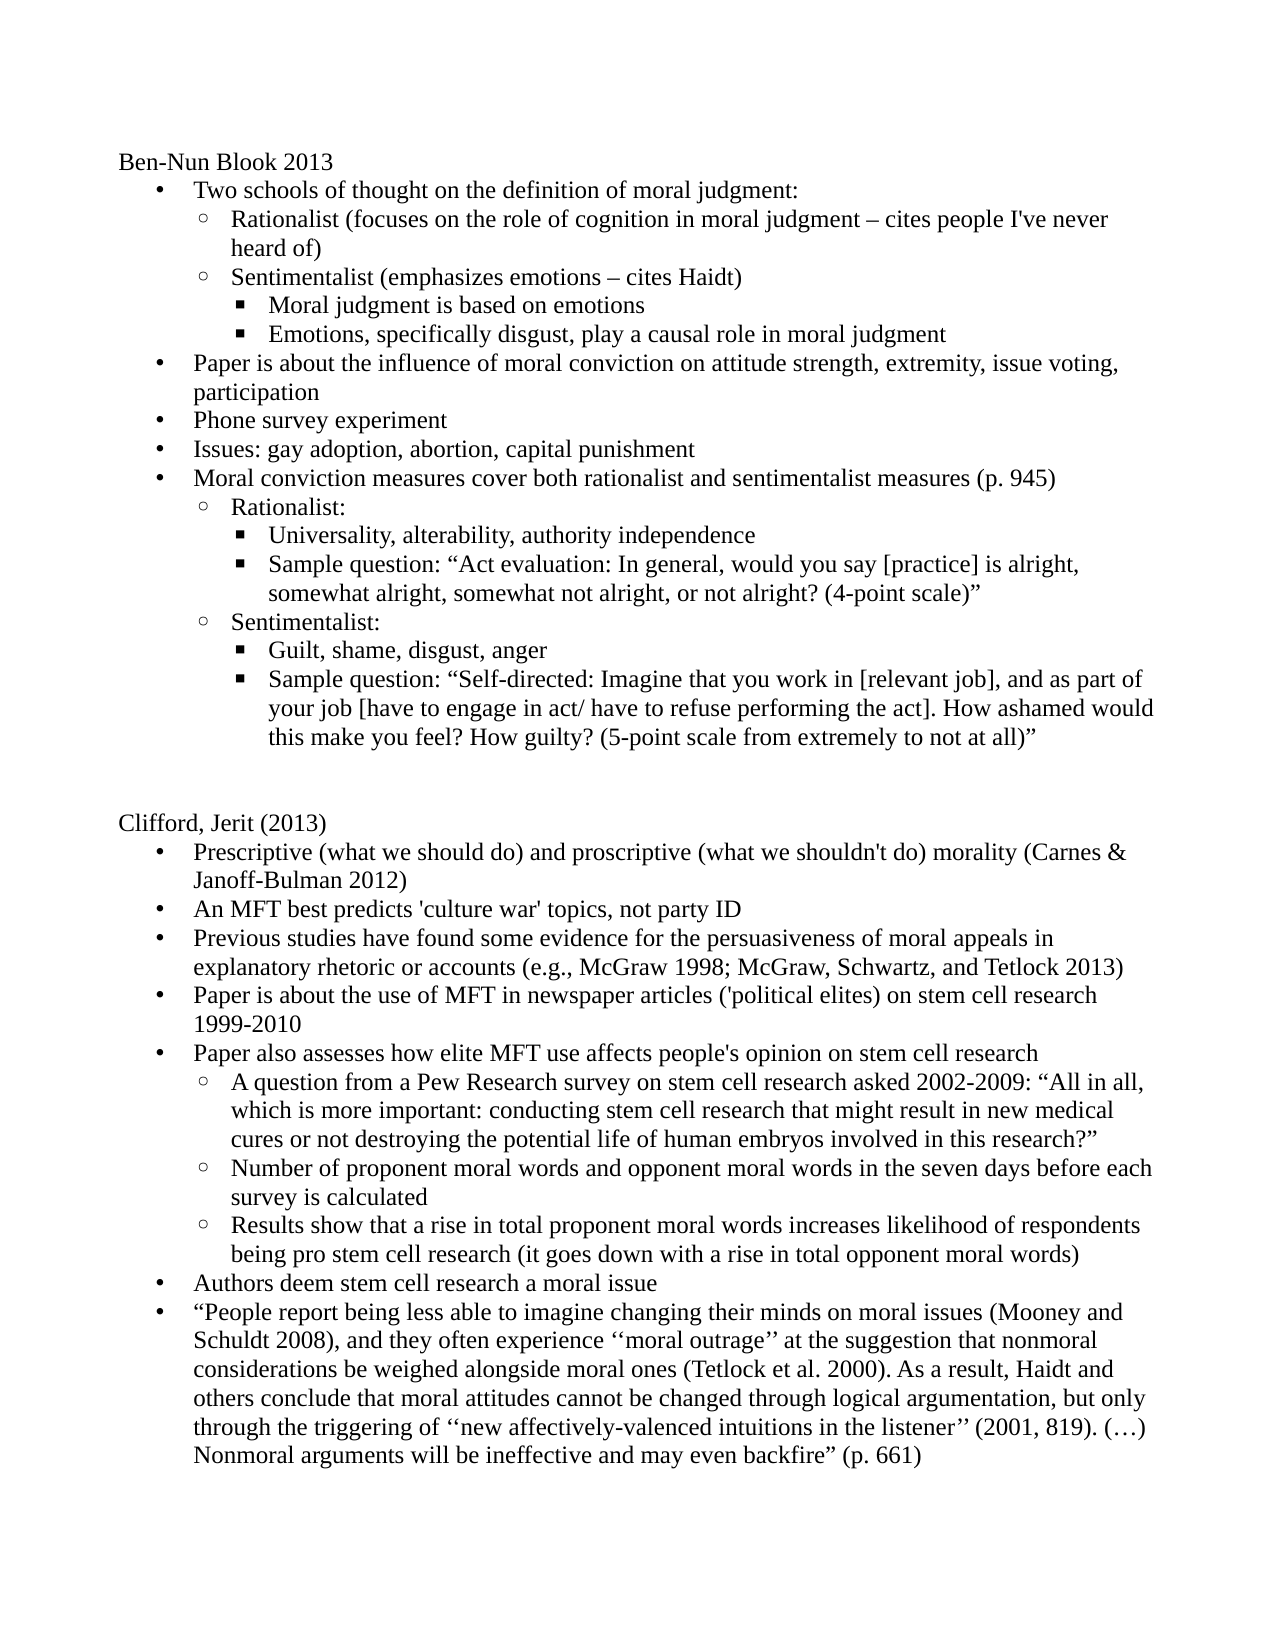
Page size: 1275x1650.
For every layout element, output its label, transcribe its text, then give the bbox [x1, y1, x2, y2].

list Sentimentalist: [193, 607, 1157, 636]
text Ben-Nun Blook 2013 [118, 147, 1157, 176]
list A question from a Pew Research survey on stem cell research asked 2002-2009: “All in all, which is more important: conducting stem cell research that might result in new medical cures or not destroying the potential life of human embryos involved in this research?” [193, 1067, 1157, 1153]
list Paper also assesses how elite MFT use affects people's opinion on stem cell research [156, 1038, 1157, 1067]
list Prescriptive (what we should do) and proscriptive (what we shouldn't do) morality (Carnes & Janoff-Bulman 2012) [156, 837, 1157, 894]
list Two schools of thought on the definition of moral judgment: [156, 176, 1157, 204]
list Emotions, specifically disgust, play a causal role in moral judgment [231, 319, 1157, 348]
list Sample question: “Self-directed: Imagine that you work in [relevant job], and as part of your job [have to engage in act/ have to refuse performing the act]. How ashamed would this make you feel? How guilty? (5-point scale from extremely to not at all)” [231, 664, 1157, 751]
text Clifford, Jerit (2013) [118, 808, 1157, 837]
list Phone survey experiment [156, 406, 1157, 434]
list Authors deem stem cell research a moral issue [156, 1268, 1157, 1297]
list “People report being less able to imagine changing their minds on moral issues (Mooney and Schuldt 2008), and they often experience ‘‘moral outrage’’ at the suggestion that nonmoral considerations be weighed alongside moral ones (Tetlock et al. 2000). As a result, Haidt and others conclude that moral attitudes cannot be changed through logical argumentation, but only through the triggering of ‘‘new affectively-valenced intuitions in the listener’’ (2001, 819). (…) Nonmoral arguments will be ineffective and may even backfire” (p. 661) [156, 1297, 1157, 1469]
list Issues: gay adoption, abortion, capital punishment [156, 434, 1157, 463]
list Paper is about the use of MFT in newspaper articles ('political elites) on stem cell research 1999-2010 [156, 981, 1157, 1038]
list Results show that a rise in total proponent moral words increases likelihood of respondents being pro stem cell research (it goes down with a rise in total opponent moral words) [193, 1211, 1157, 1268]
list Rationalist: [193, 492, 1157, 521]
list Previous studies have found some evidence for the persuasiveness of moral appeals in explanatory rhetoric or accounts (e.g., McGraw 1998; McGraw, Schwartz, and Tetlock 2013) [156, 923, 1157, 981]
list Number of proponent moral words and opponent moral words in the seven days before each survey is calculated [193, 1153, 1157, 1211]
list Sentimentalist (emphasizes emotions – cites Haidt) [193, 262, 1157, 291]
list Rationalist (focuses on the role of cognition in moral judgment – cites people I've never heard of) [193, 204, 1157, 262]
list Sample question: “Act evaluation: In general, would you say [practice] is alright, somewhat alright, somewhat not alright, or not alright? (4-point scale)” [231, 549, 1157, 607]
list An MFT best predicts 'culture war' topics, not party ID [156, 894, 1157, 923]
list Moral conviction measures cover both rationalist and sentimentalist measures (p. 945) [156, 463, 1157, 492]
list Guilt, shame, disgust, anger [231, 636, 1157, 664]
list Moral judgment is based on emotions [231, 291, 1157, 319]
list Paper is about the influence of moral conviction on attitude strength, extremity, issue voting, participation [156, 348, 1157, 406]
list Universality, alterability, authority independence [231, 521, 1157, 549]
